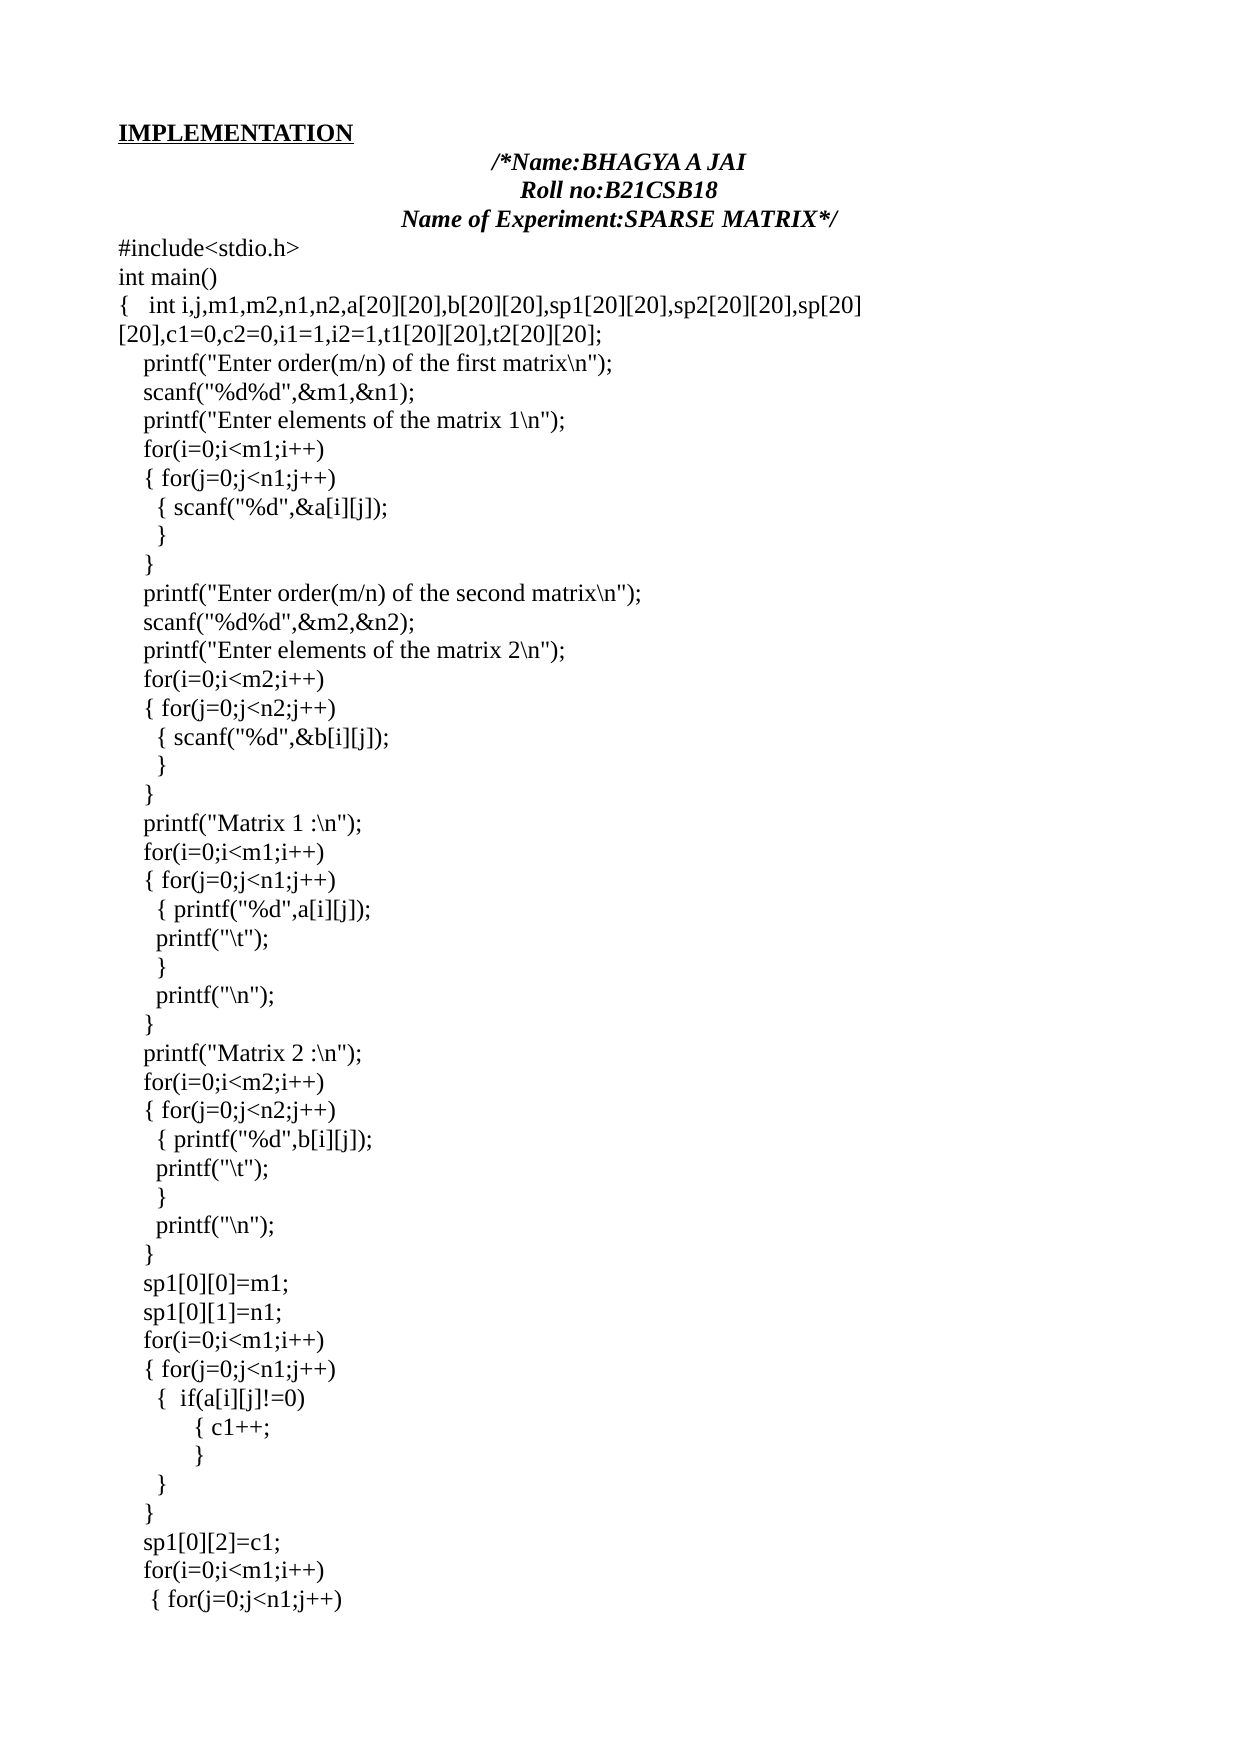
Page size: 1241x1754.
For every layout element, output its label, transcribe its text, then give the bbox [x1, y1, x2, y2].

text Roll no:B21CSB18 [118, 176, 1122, 204]
text #include<stdio.h> [118, 233, 1122, 262]
text for(i=0;i<m2;i++) [118, 1067, 1122, 1096]
text sp1[0][0]=m1; [118, 1268, 1122, 1297]
text { printf("%d",b[i][j]); [118, 1124, 1122, 1153]
text printf("Enter elements of the matrix 1\n"); [118, 406, 1122, 434]
text printf("Matrix 2 :\n"); [118, 1038, 1122, 1067]
text } [118, 1469, 1122, 1498]
text /*Name:BHAGYA A JAI [118, 147, 1122, 176]
text printf("Enter elements of the matrix 2\n"); [118, 636, 1122, 664]
text printf("Enter order(m/n) of the first matrix\n"); [118, 348, 1122, 377]
text sp1[0][1]=n1; [118, 1297, 1122, 1326]
text { for(j=0;j<n1;j++) [118, 463, 1122, 492]
text for(i=0;i<m1;i++) [118, 1556, 1122, 1584]
text for(i=0;i<m1;i++) [118, 1326, 1122, 1354]
text } [118, 1182, 1122, 1211]
text } [118, 549, 1122, 578]
text } [118, 1498, 1122, 1527]
text printf("\n"); [118, 981, 1122, 1009]
text printf("\n"); [118, 1211, 1122, 1239]
text for(i=0;i<m1;i++) [118, 434, 1122, 463]
text { for(j=0;j<n2;j++) [118, 693, 1122, 722]
text { for(j=0;j<n1;j++) [118, 866, 1122, 894]
text } [118, 1441, 1122, 1469]
text { c1++; [118, 1412, 1122, 1441]
text { printf("%d",a[i][j]); [118, 894, 1122, 923]
text { for(j=0;j<n1;j++) [118, 1354, 1122, 1383]
text int main() [118, 262, 1122, 291]
text } [118, 751, 1122, 779]
text { int i,j,m1,m2,n1,n2,a[20][20],b[20][20],sp1[20][20],sp2[20][20],sp[20][20],c1=0,c2=0,i1=1,i2=1,t1[20][20],t2[20][20]; [118, 291, 1122, 348]
text sp1[0][2]=c1; [118, 1527, 1122, 1556]
text printf("Matrix 1 :\n"); [118, 808, 1122, 837]
text for(i=0;i<m2;i++) [118, 664, 1122, 693]
text { scanf("%d",&a[i][j]); [118, 492, 1122, 521]
text { for(j=0;j<n2;j++) [118, 1096, 1122, 1124]
text } [118, 521, 1122, 549]
text printf("Enter order(m/n) of the second matrix\n"); [118, 578, 1122, 607]
text { if(a[i][j]!=0) [118, 1383, 1122, 1412]
text } [118, 1239, 1122, 1268]
text printf("\t"); [118, 923, 1122, 952]
text { for(j=0;j<n1;j++) [118, 1584, 1122, 1613]
text } [118, 1009, 1122, 1038]
text } [118, 779, 1122, 808]
text IMPLEMENTATION [118, 118, 1122, 147]
text printf("\t"); [118, 1153, 1122, 1182]
text } [118, 952, 1122, 981]
text scanf("%d%d",&m1,&n1); [118, 377, 1122, 406]
text { scanf("%d",&b[i][j]); [118, 722, 1122, 751]
text for(i=0;i<m1;i++) [118, 837, 1122, 866]
text Name of Experiment:SPARSE MATRIX*/ [118, 204, 1122, 233]
text scanf("%d%d",&m2,&n2); [118, 607, 1122, 636]
